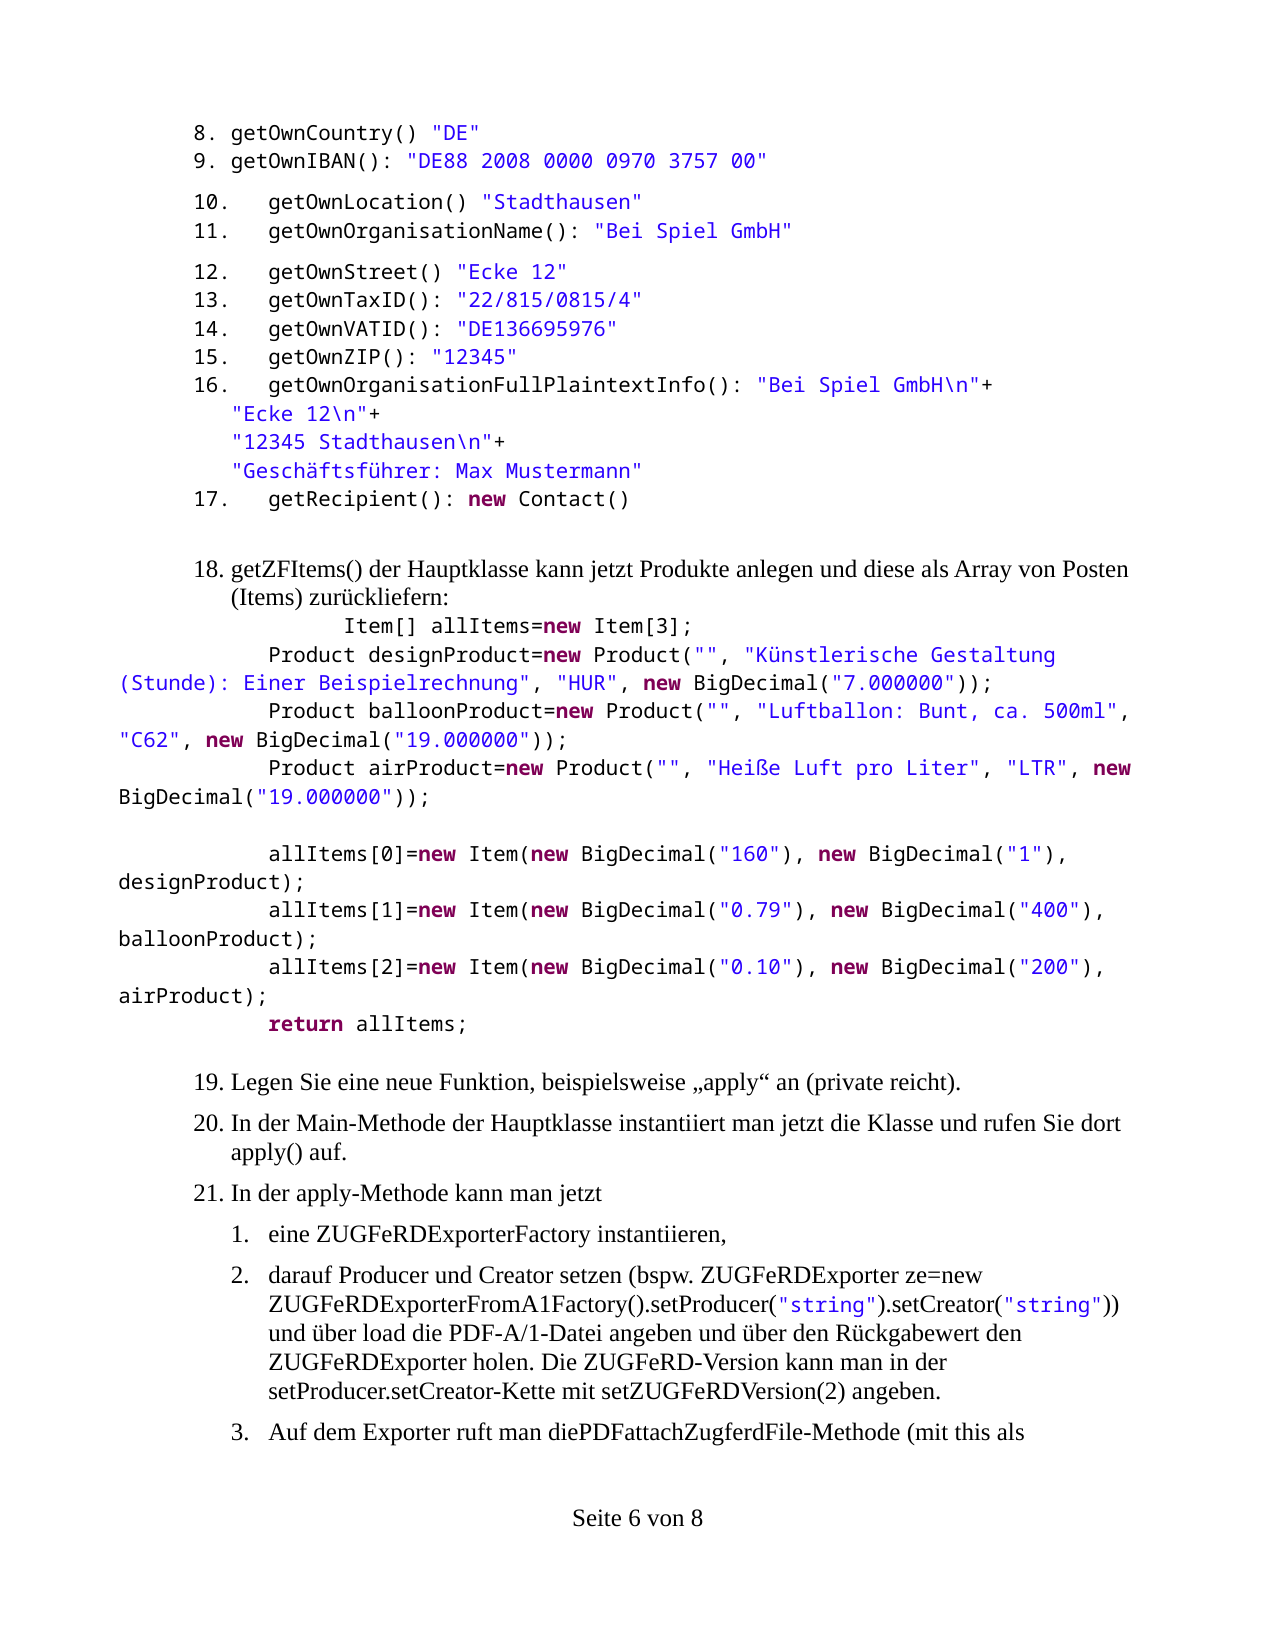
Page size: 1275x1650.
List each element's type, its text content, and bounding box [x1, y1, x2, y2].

list getOwnStreet() "Ecke 12" [193, 257, 1157, 285]
text Product airProduct=new Product("", "Heiße Luft pro Liter", "LTR", new BigDecimal("19.000000")); [118, 753, 1157, 810]
list "12345 Stadthausen\n"+ [193, 427, 1157, 456]
list Auf dem Exporter ruft man diePDFattachZugferdFile-Methode (mit this als [231, 1417, 1157, 1446]
list getOwnIBAN(): "DE88 2008 0000 0970 3757 00" [193, 147, 1157, 175]
list "Geschäftsführer: Max Mustermann" [193, 456, 1157, 484]
list darauf Producer und Creator setzen (bspw. ZUGFeRDExporter ze=new ZUGFeRDExporterFromA1Factory().setProducer("string").setCreator("string")) und über load die PDF-A/1-Datei angeben und über den Rückgabewert den ZUGFeRDExporter holen. Die ZUGFeRD-Version kann man in der setProducer.setCreator-Kette mit setZUGFeRDVersion(2) angeben. [231, 1260, 1157, 1405]
list getOwnLocation() "Stadthausen" [193, 187, 1157, 216]
text allItems[2]=new Item(new BigDecimal("0.10"), new BigDecimal("200"), airProduct); [118, 952, 1157, 1009]
list getOwnOrganisationName(): "Bei Spiel GmbH" [193, 216, 1157, 244]
list In der apply-Methode kann man jetzt [193, 1178, 1157, 1207]
text Product balloonProduct=new Product("", "Luftballon: Bunt, ca. 500ml", "C62", new BigDecimal("19.000000")); [118, 697, 1157, 753]
list getOwnTaxID(): "22/815/0815/4" [193, 285, 1157, 314]
text allItems[1]=new Item(new BigDecimal("0.79"), new BigDecimal("400"), balloonProduct); [118, 896, 1157, 952]
text allItems[0]=new Item(new BigDecimal("160"), new BigDecimal("1"), designProduct); [118, 839, 1157, 896]
list getOwnVATID(): "DE136695976" [193, 314, 1157, 342]
text return allItems; [118, 1009, 1157, 1038]
list Item[] allItems=new Item[3]; [156, 611, 1157, 640]
list getOwnOrganisationFullPlaintextInfo(): "Bei Spiel GmbH\n"+ [193, 371, 1157, 399]
text Product designProduct=new Product("", "Künstlerische Gestaltung (Stunde): Einer Beispielrechnung", "HUR", new BigDecimal("7.000000")); [118, 640, 1157, 697]
list getOwnZIP(): "12345" [193, 342, 1157, 371]
list "Ecke 12\n"+ [193, 399, 1157, 427]
list getZFItems() der Hauptklasse kann jetzt Produkte anlegen und diese als Array von Posten (Items) zurückliefern: [193, 554, 1157, 611]
list In der Main-Methode der Hauptklasse instantiiert man jetzt die Klasse und rufen Sie dort apply() auf. [193, 1108, 1157, 1165]
list Legen Sie eine neue Funktion, beispielsweise „apply“ an (private reicht). [193, 1067, 1157, 1095]
list getRecipient(): new Contact() [193, 484, 1157, 513]
list getOwnCountry() "DE" [193, 118, 1157, 147]
list eine ZUGFeRDExporterFactory instantiieren, [231, 1219, 1157, 1248]
